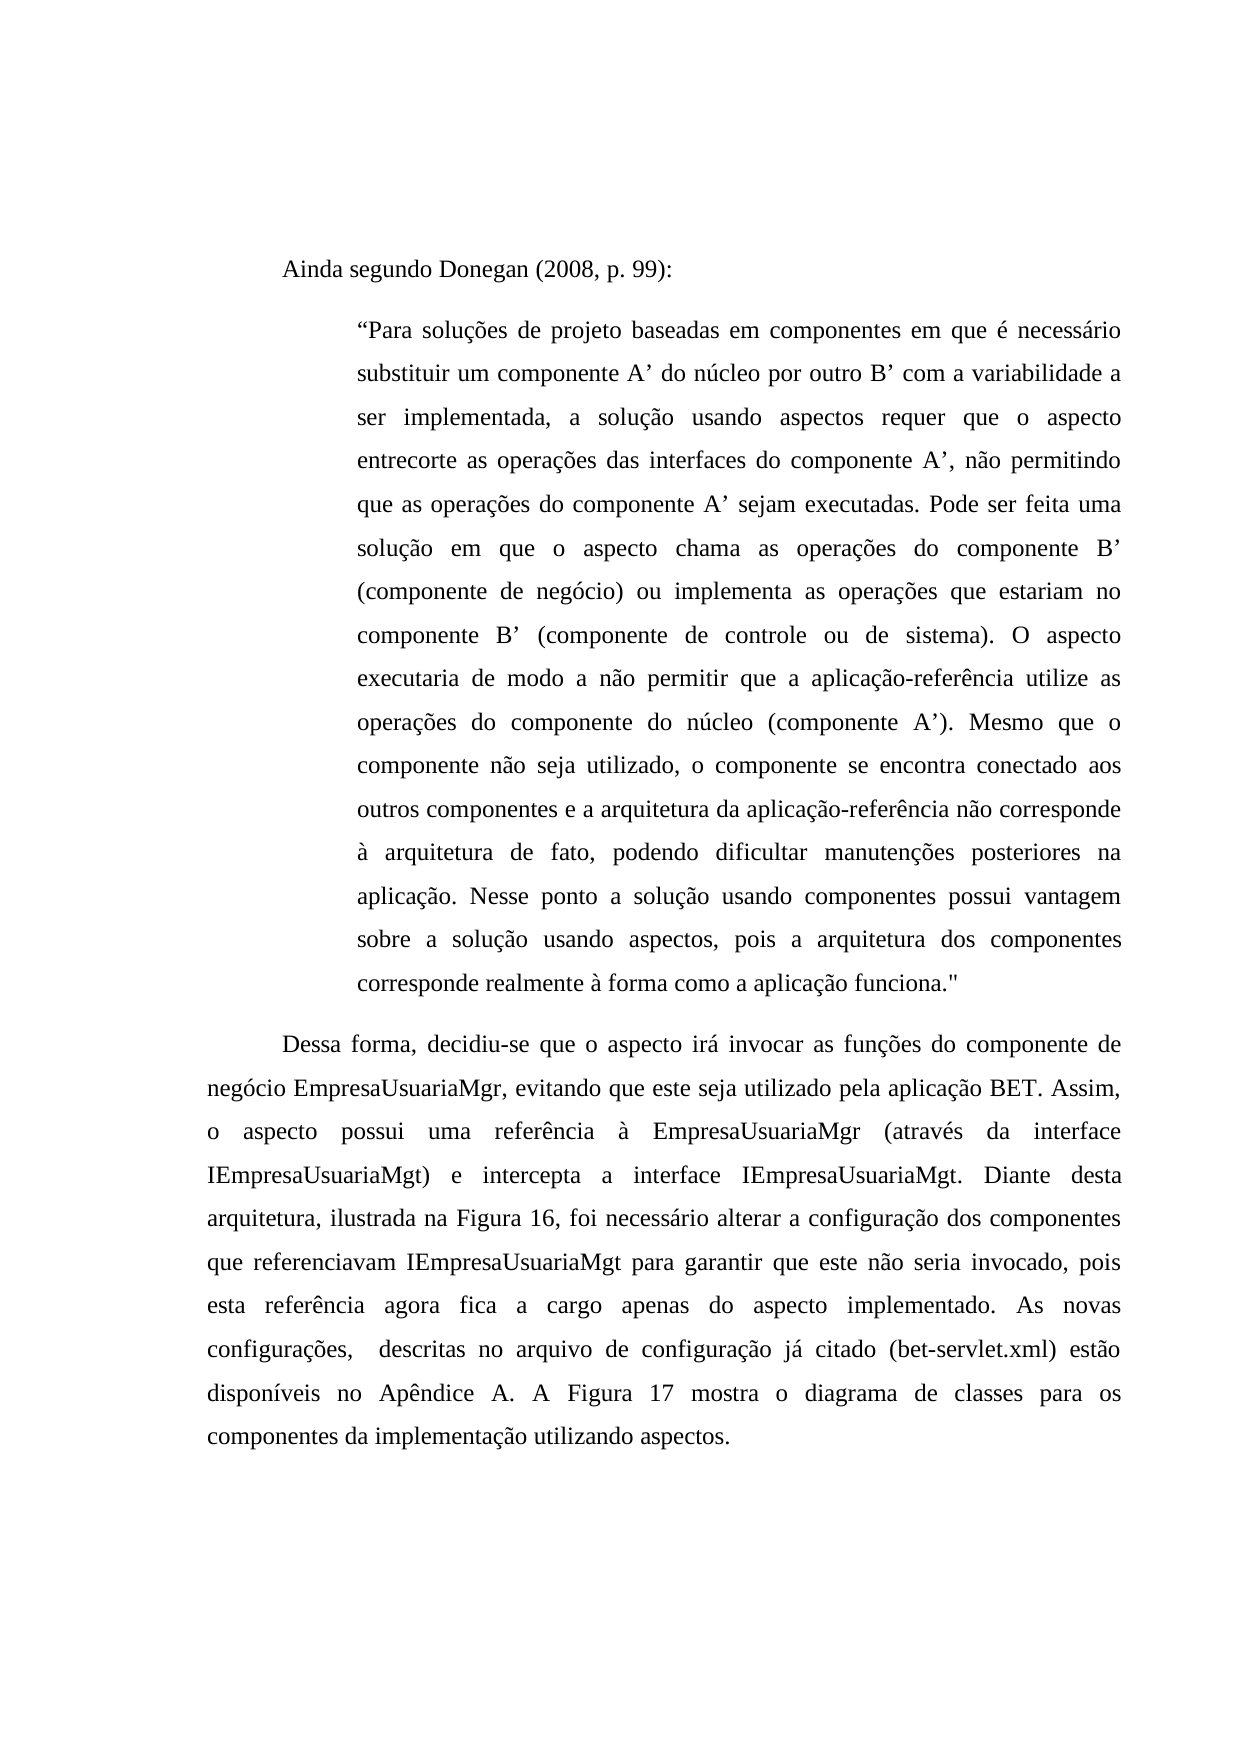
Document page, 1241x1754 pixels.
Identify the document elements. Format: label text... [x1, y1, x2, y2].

text Ainda segundo Donegan (2008, p. 99): [207, 253, 1122, 283]
text Dessa forma, decidiu-se que o aspecto irá invocar as funções do componente de negócio EmpresaUsuariaMgr, evitando que este seja utilizado pela aplicação BET. Assim, o aspecto possui uma referência à EmpresaUsuariaMgr (através da interface IEmpresaUsuariaMgt) e intercepta a interface IEmpresaUsuariaMgt. Diante desta arquitetura, ilustrada na Figura 16, foi necessário alterar a configuração dos componentes que referenciavam IEmpresaUsuariaMgt para garantir que este não seria invocado, pois esta referência agora fica a cargo apenas do aspecto implementado. As novas configurações, descritas no arquivo de configuração já citado (bet-servlet.xml) estão disponíveis no Apêndice A. A Figura 17 mostra o diagrama de classes para os componentes da implementação utilizando aspectos. [207, 1029, 1122, 1450]
text “Para soluções de projeto baseadas em componentes em que é necessário substituir um componente A’ do núcleo por outro B’ com a variabilidade a ser implementada, a solução usando aspectos requer que o aspecto entrecorte as operações das interfaces do componente A’, não permitindo que as operações do componente A’ sejam executadas. Pode ser feita uma solução em que o aspecto chama as operações do componente B’ (componente de negócio) ou implementa as operações que estariam no componente B’ (componente de controle ou de sistema). O aspecto executaria de modo a não permitir que a aplicação-referência utilize as operações do componente do núcleo (componente A’). Mesmo que o componente não seja utilizado, o componente se encontra conectado aos outros componentes e a arquitetura da aplicação-referência não corresponde à arquitetura de fato, podendo dificultar manutenções posteriores na aplicação. Nesse ponto a solução usando componentes possui vantagem sobre a solução usando aspectos, pois a arquitetura dos componentes corresponde realmente à forma como a aplicação funciona." [357, 315, 1122, 997]
